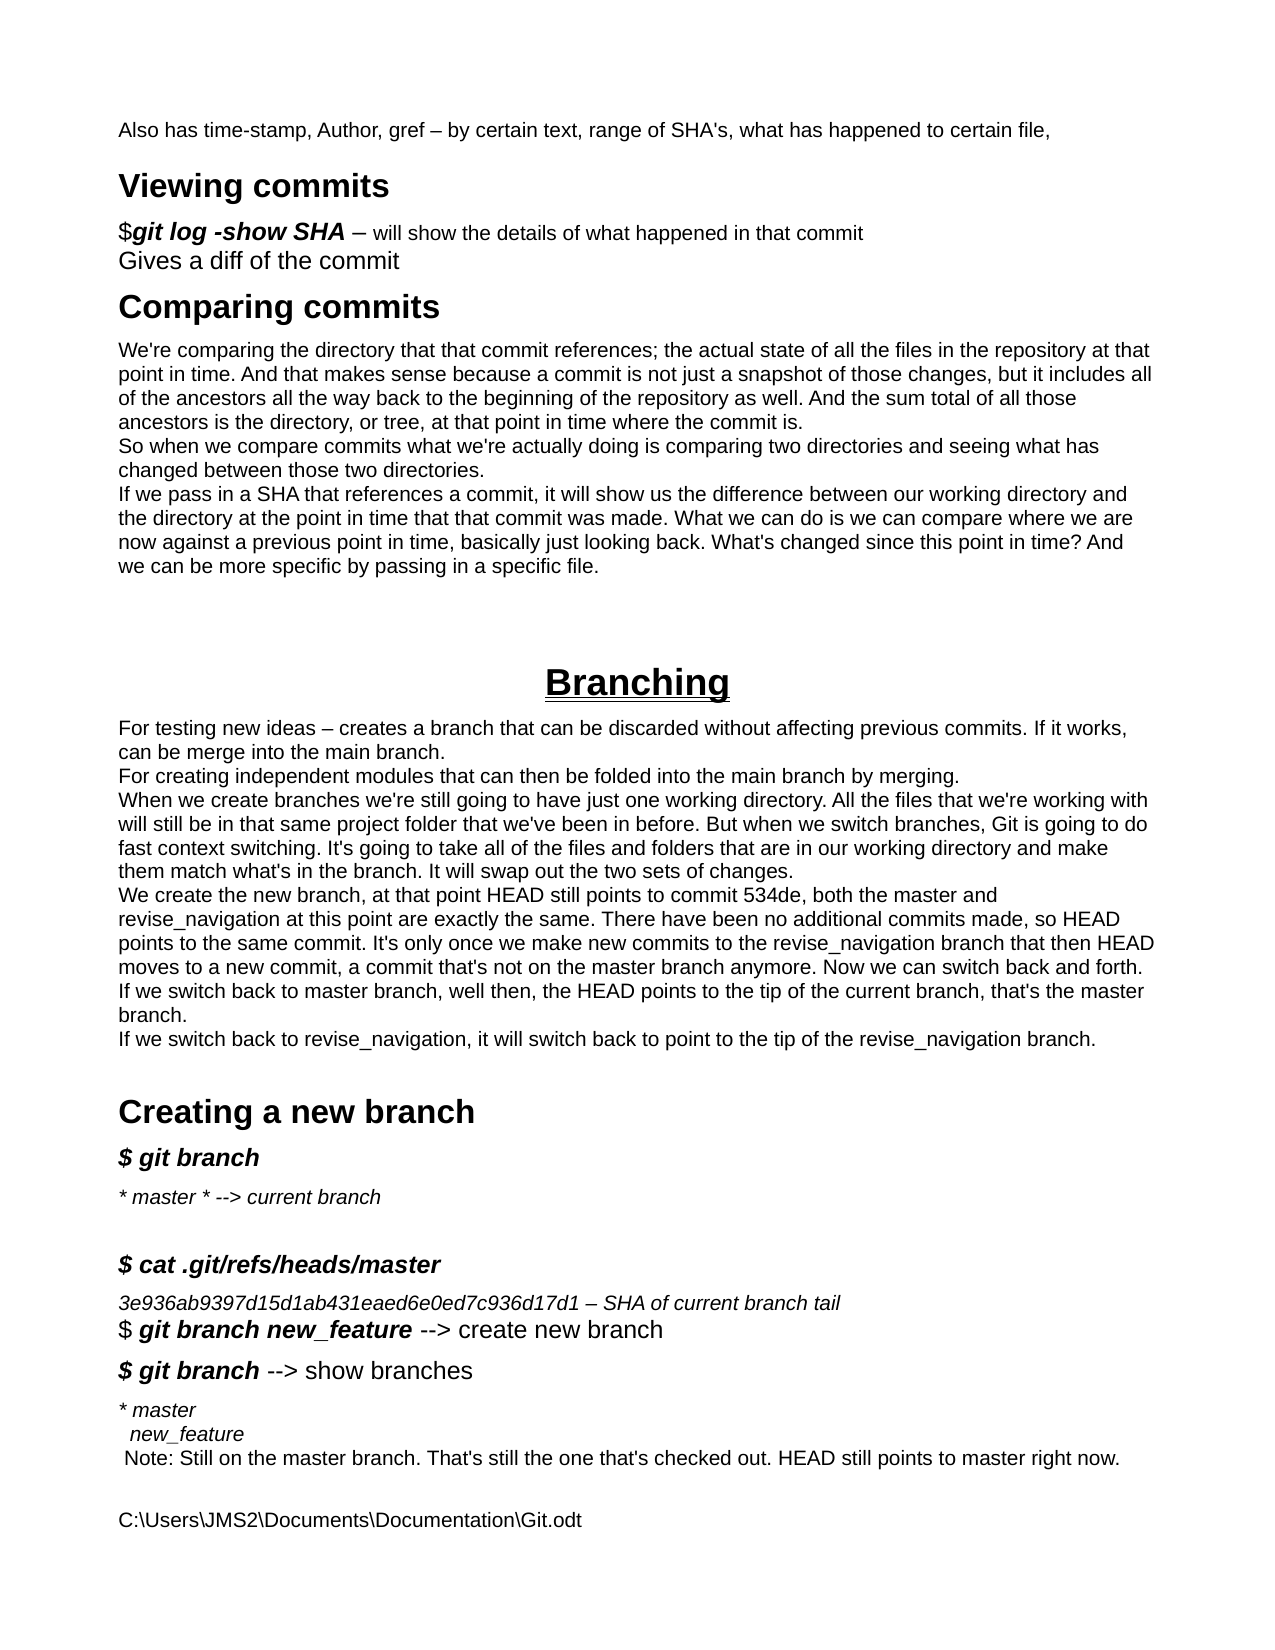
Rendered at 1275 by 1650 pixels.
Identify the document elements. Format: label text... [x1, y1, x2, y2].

text For creating independent modules that can then be folded into the main branch by merging. [118, 763, 1157, 787]
text We're comparing the directory that that commit references; the actual state of all the files in the repository at that point in time. And that makes sense because a commit is not just a snapshot of those changes, but it includes all of the ancestors all the way back to the beginning of the repository as well. And the sum total of all those ancestors is the directory, or tree, at that point in time where the commit is. [118, 338, 1157, 434]
text Gives a diff of the commit [118, 246, 1157, 274]
text Also has time-stamp, Author, gref – by certain text, range of SHA's, what has happened to certain file, [118, 118, 1157, 142]
text Note: Still on the master branch. That's still the one that's checked out. HEAD still points to master right now. [118, 1445, 1157, 1469]
text $ git branch new_feature --> create new branch [118, 1315, 1157, 1344]
text If we switch back to revise_navigation, it will switch back to point to the tip of the revise_navigation branch. [118, 1027, 1157, 1051]
text $git log -show SHA – will show the details of what happened in that commit [118, 217, 1157, 246]
text So when we compare commits what we're actually doing is comparing two directories and seeing what has changed between those two directories. [118, 434, 1157, 482]
text 3e936ab9397d15d1ab431eaed6e0ed7c936d17d1 – SHA of current branch tail [118, 1291, 1157, 1315]
text For testing new ideas – creates a branch that can be discarded without affecting previous commits. If it works, can be merge into the main branch. [118, 716, 1157, 763]
text Comparing commits [118, 287, 1157, 325]
text new_feature [118, 1421, 1157, 1445]
subtitle Branching [118, 660, 1157, 703]
text When we create branches we're still going to have just one working directory. All the files that we're working with will still be in that same project folder that we've been in before. But when we switch branches, Git is going to do fast context switching. It's going to take all of the files and folders that are in our working directory and make them match what's in the branch. It will swap out the two sets of changes. [118, 787, 1157, 883]
text * master * --> current branch [118, 1184, 1157, 1208]
subtitle Creating a new branch [118, 1092, 1157, 1131]
text Viewing commits [118, 166, 1157, 204]
text $ cat .git/refs/heads/master [118, 1250, 1157, 1278]
text $ git branch --> show branches [118, 1356, 1157, 1385]
text If we pass in a SHA that references a commit, it will show us the difference between our working directory and the directory at the point in time that that commit was made. What we can do is we can compare where we are now against a previous point in time, basically just looking back. What's changed since this point in time? And we can be more specific by passing in a specific file. [118, 482, 1157, 577]
text $ git branch [118, 1143, 1157, 1172]
text * master [118, 1397, 1157, 1421]
text We create the new branch, at that point HEAD still points to commit 534de, both the master and revise_navigation at this point are exactly the same. There have been no additional commits made, so HEAD points to the same commit. It's only once we make new commits to the revise_navigation branch that then HEAD moves to a new commit, a commit that's not on the master branch anymore. Now we can switch back and forth. If we switch back to master branch, well then, the HEAD points to the tip of the current branch, that's the master branch. [118, 883, 1157, 1027]
